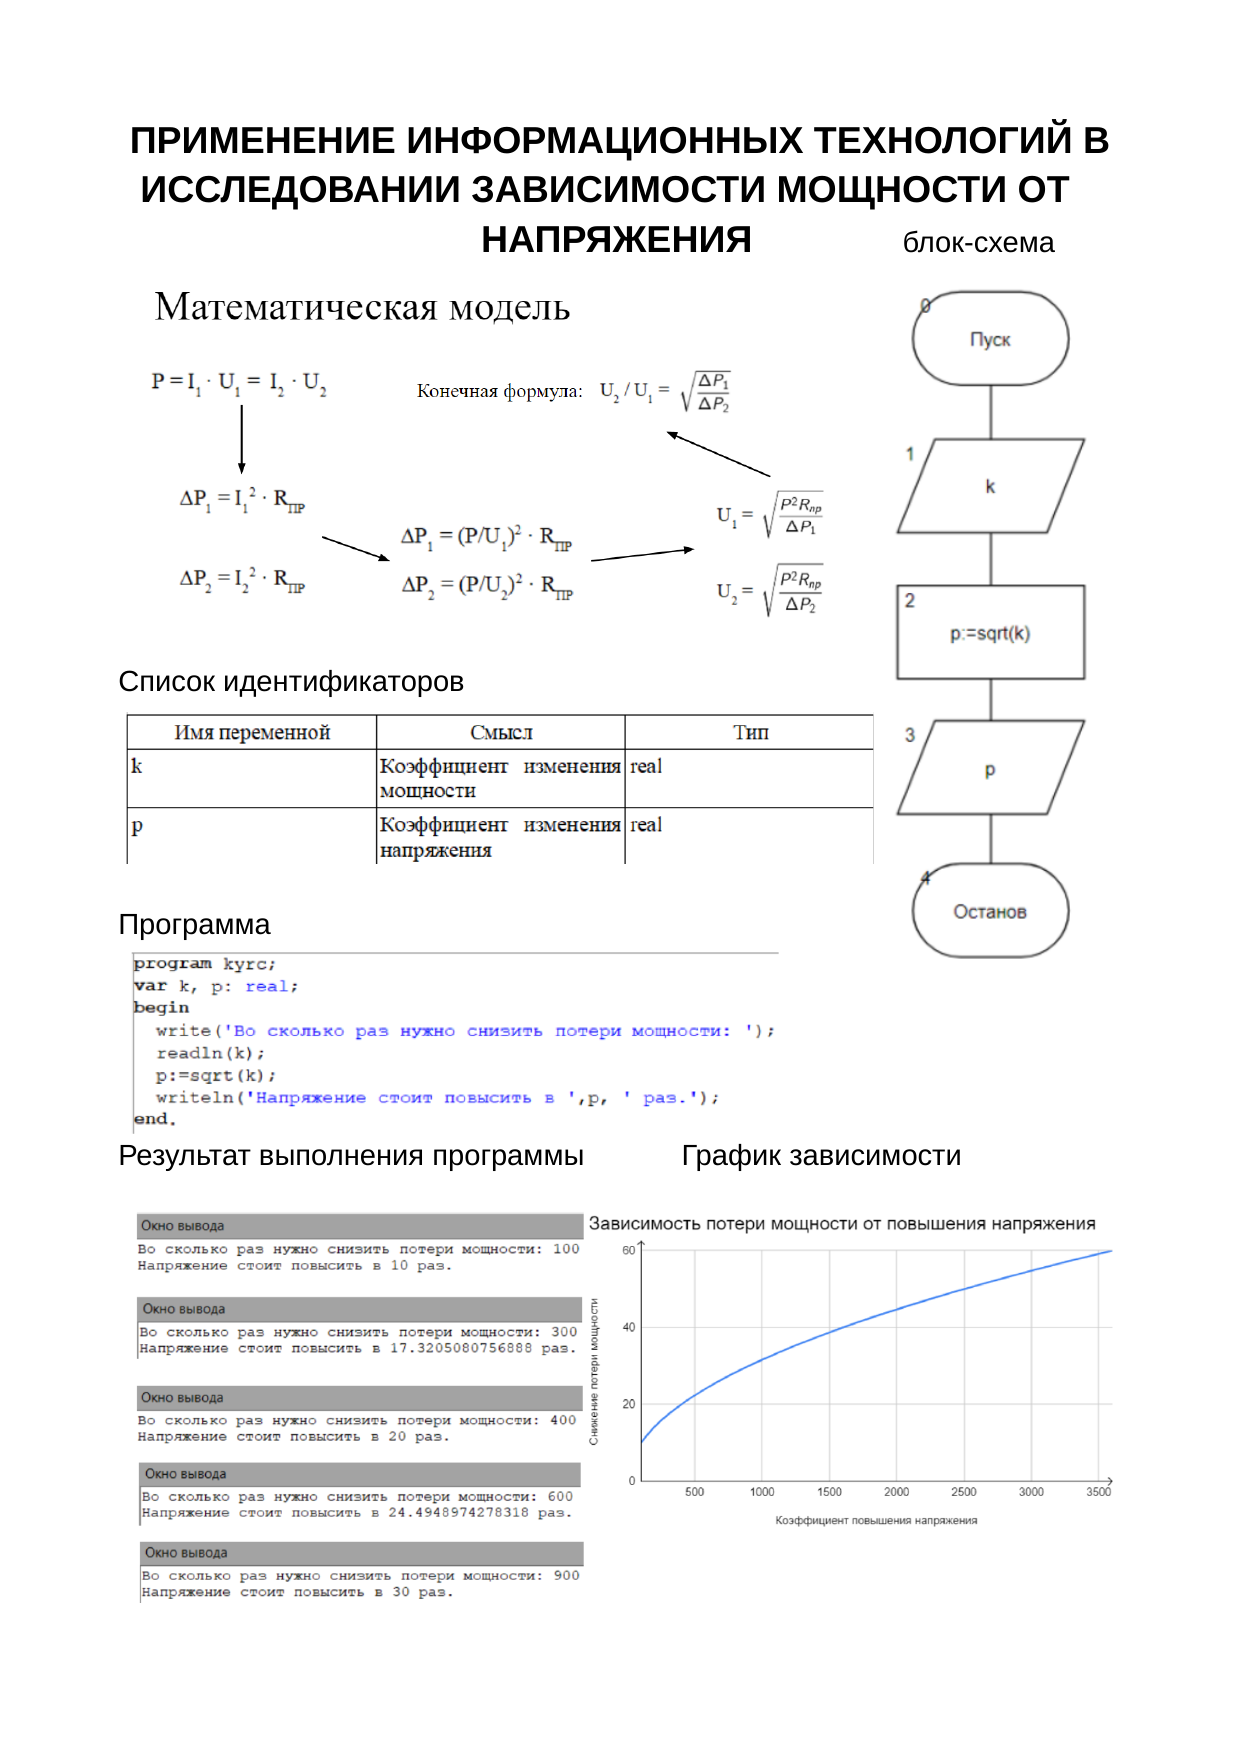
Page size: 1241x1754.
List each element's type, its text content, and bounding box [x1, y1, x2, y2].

text Список идентификаторов [118, 663, 860, 697]
text [1111, 907, 1122, 941]
picture [134, 1211, 1117, 1603]
subtitle ПРИМЕНЕНИЕ ИНФОРМАЦИОННЫХ ТЕХНОЛОГИЙ В ИССЛЕДОВАНИИ ЗАВИСИМОСТИ МОЩНОСТИ ОТ НАПРЯЖЕНИЯ блок-схема [118, 118, 1122, 260]
text Результат выполнения программы График зависимости [118, 1138, 1122, 1172]
text ­ [1111, 564, 1122, 607]
text ­ [118, 564, 136, 607]
picture [130, 950, 779, 1137]
picture [126, 272, 1111, 970]
text Программа [118, 907, 860, 941]
